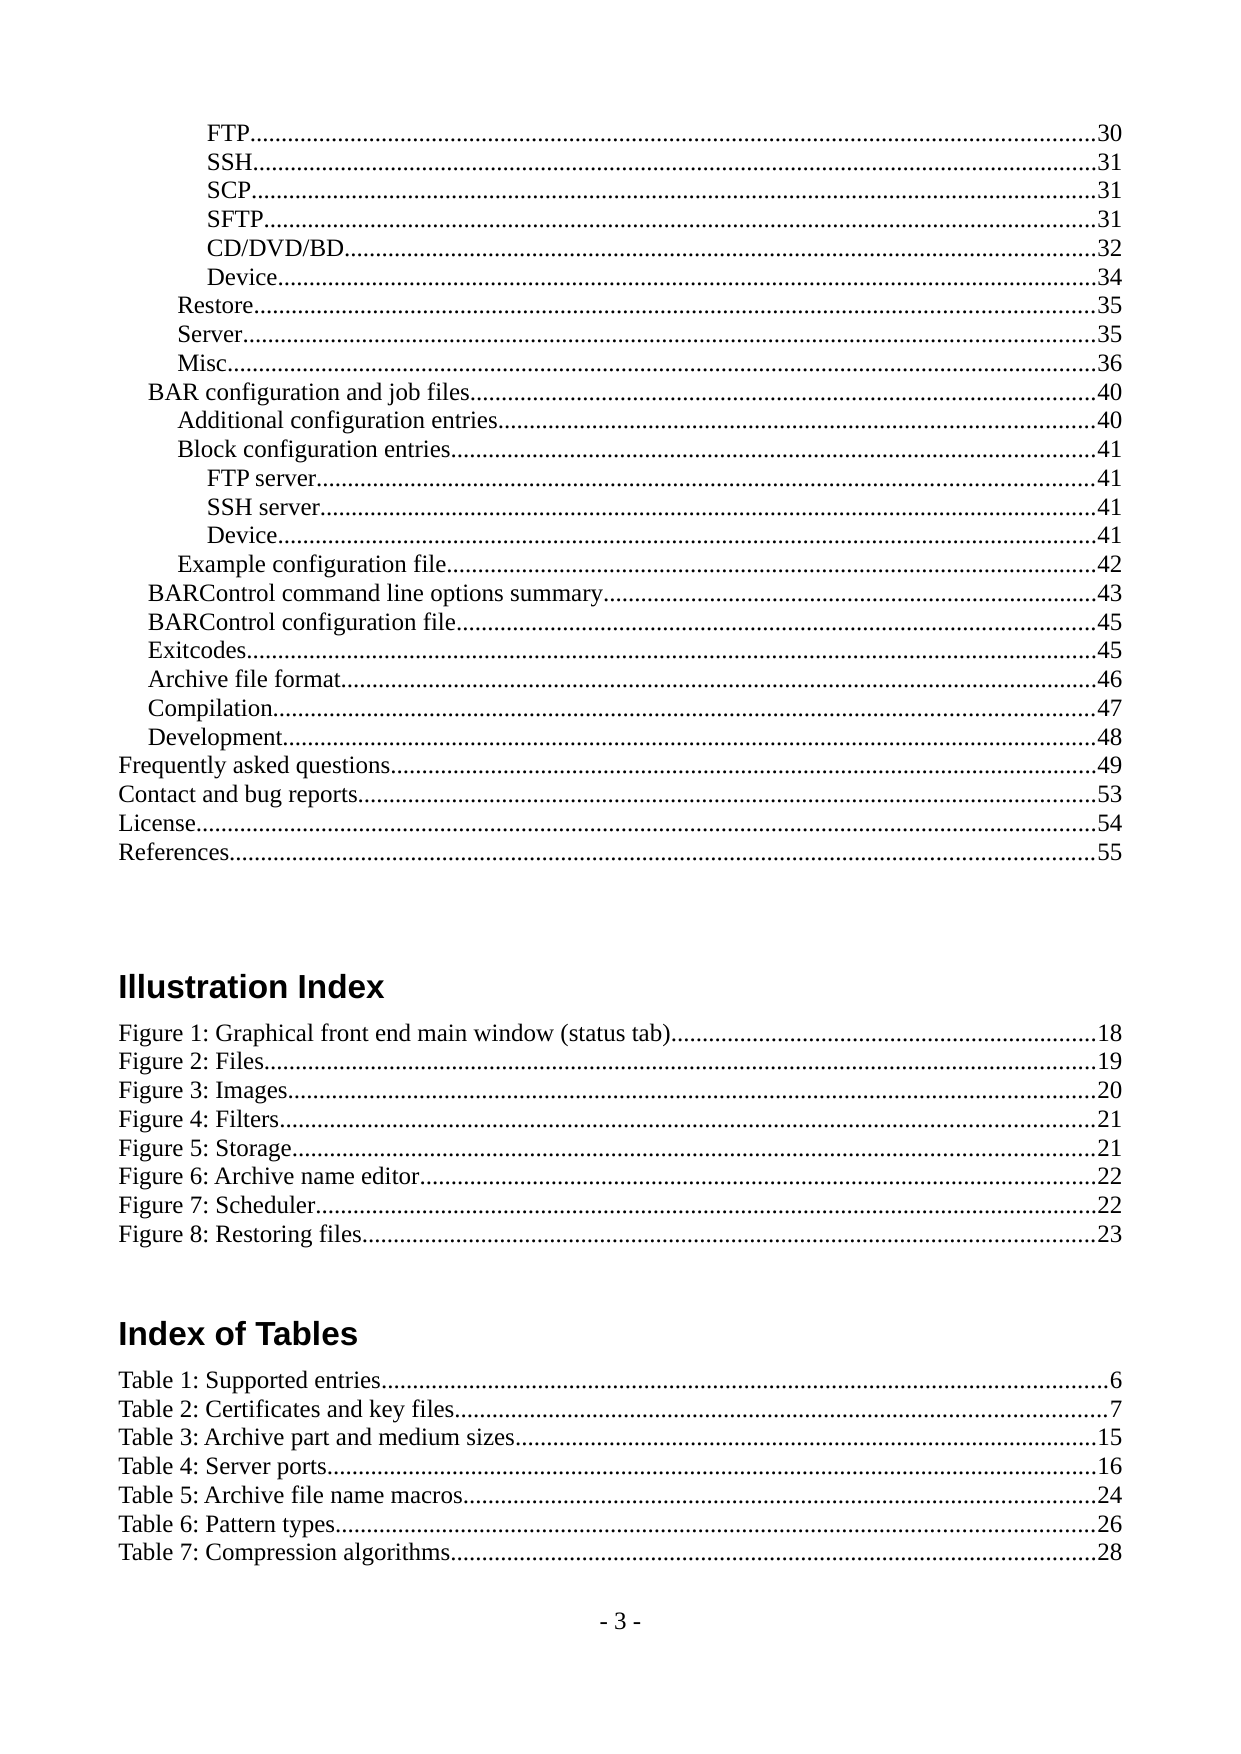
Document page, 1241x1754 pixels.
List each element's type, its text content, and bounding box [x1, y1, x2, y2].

text SSH 31 [207, 147, 1122, 176]
text Misc 36 [177, 348, 1122, 377]
text Figure 2: Files 19 [118, 1046, 1122, 1075]
text Device 34 [207, 262, 1122, 291]
text BAR configuration and job files 40 [148, 377, 1122, 406]
subtitle Index of Tables [118, 1314, 1122, 1352]
text Additional configuration entries 40 [177, 406, 1122, 434]
text Contact and bug reports 53 [118, 779, 1122, 808]
text Development 48 [148, 722, 1122, 751]
text CD/DVD/BD 32 [207, 233, 1122, 262]
text FTP server 41 [207, 463, 1122, 492]
subtitle Illustration Index [118, 967, 1122, 1005]
text Table 2: Certificates and key files 7 [118, 1394, 1122, 1422]
text SCP 31 [207, 176, 1122, 204]
text BARControl command line options summary 43 [148, 578, 1122, 607]
text Figure 5: Storage 21 [118, 1133, 1122, 1161]
text SFTP 31 [207, 204, 1122, 233]
text Figure 1: Graphical front end main window (status tab) 18 [118, 1018, 1122, 1046]
text Device 41 [207, 521, 1122, 549]
text Restore 35 [177, 291, 1122, 319]
text Table 7: Compression algorithms 28 [118, 1537, 1122, 1566]
text BARControl configuration file 45 [148, 607, 1122, 636]
text SSH server 41 [207, 492, 1122, 521]
text Frequently asked questions 49 [118, 751, 1122, 779]
text Table 4: Server ports 16 [118, 1451, 1122, 1480]
text License 54 [118, 808, 1122, 837]
text Server 35 [177, 319, 1122, 348]
text Figure 3: Images 20 [118, 1075, 1122, 1104]
text Table 6: Pattern types 26 [118, 1509, 1122, 1537]
text Archive file format 46 [148, 664, 1122, 693]
text Table 5: Archive file name macros 24 [118, 1480, 1122, 1509]
text Figure 8: Restoring files 23 [118, 1219, 1122, 1248]
text Example configuration file 42 [177, 549, 1122, 578]
text Compilation 47 [148, 693, 1122, 722]
text Exitcodes 45 [148, 636, 1122, 664]
text Block configuration entries 41 [177, 434, 1122, 463]
text Table 1: Supported entries 6 [118, 1365, 1122, 1394]
text Table 3: Archive part and medium sizes 15 [118, 1422, 1122, 1451]
text Figure 6: Archive name editor 22 [118, 1161, 1122, 1190]
text Figure 7: Scheduler 22 [118, 1190, 1122, 1219]
text References 55 [118, 837, 1122, 866]
text Figure 4: Filters 21 [118, 1104, 1122, 1133]
text FTP 30 [207, 118, 1122, 147]
